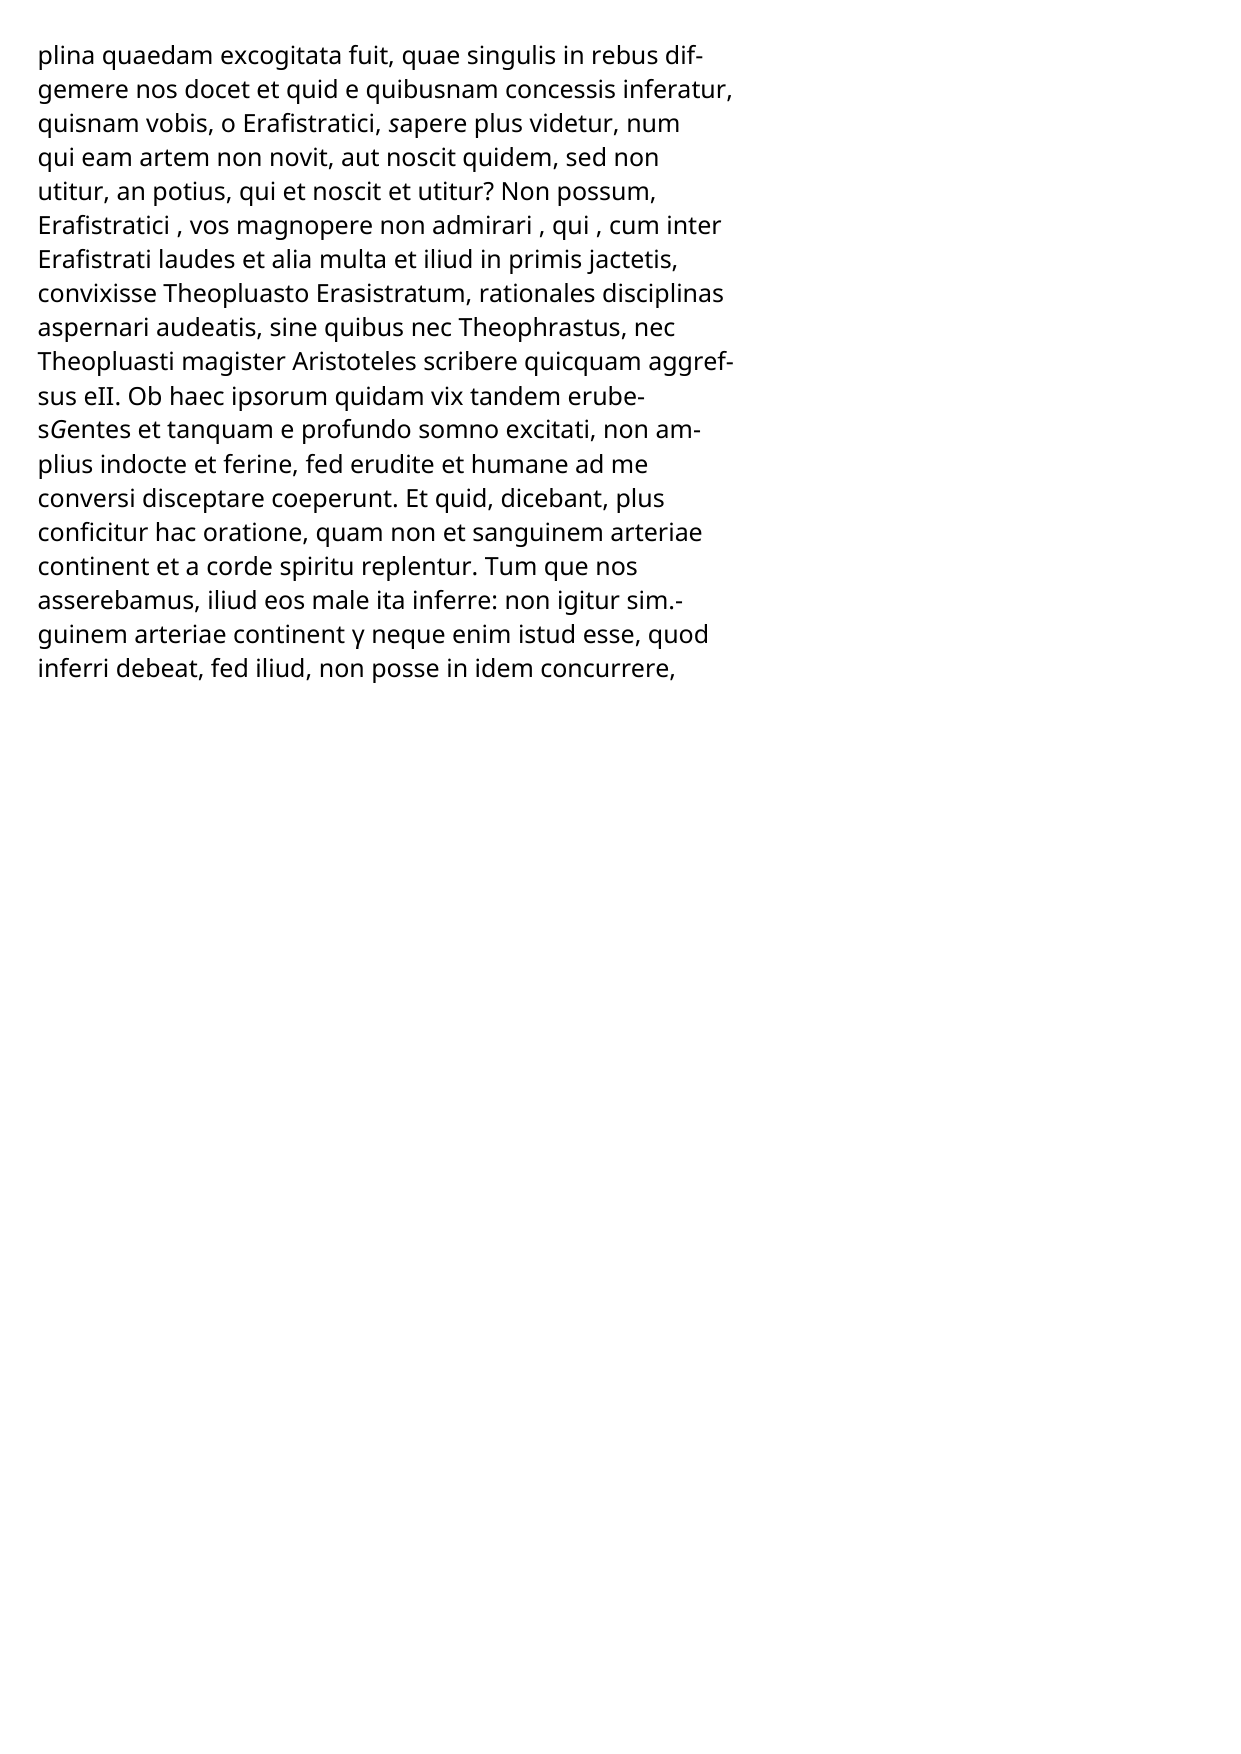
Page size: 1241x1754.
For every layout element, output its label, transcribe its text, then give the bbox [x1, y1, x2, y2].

text plina quaedam excogitata fuit, quae singulis in rebus dif- gemere nos docet et quid e quibusnam concessis inferatur, quisnam vobis, o Erafistratici, sapere plus videtur, num qui eam artem non novit, aut noscit quidem, sed non utitur, an potius, qui et noscit et utitur? Non possum, Erafistratici , vos magnopere non admirari , qui , cum inter Erafistrati laudes et alia multa et iliud in primis jactetis, convixisse Theopluasto Erasistratum, rationales disciplinas aspernari audeatis, sine quibus nec Theophrastus, nec Theopluasti magister Aristoteles scribere quicquam aggref- sus eII. Ob haec ipsorum quidam vix tandem erube- sGentes et tanquam e profundo somno excitati, non am- plius indocte et ferine, fed erudite et humane ad me conversi disceptare coeperunt. Et quid, dicebant, plus conficitur hac oratione, quam non et sanguinem arteriae continent et a corde spiritu replentur. Tum que nos asserebamus, iliud eos male ita inferre: non igitur sim.- guinem arteriae continent γ neque enim istud esse, quod inferri debeat, fed iliud, non posse in idem concurrere, [37, 37, 1203, 685]
